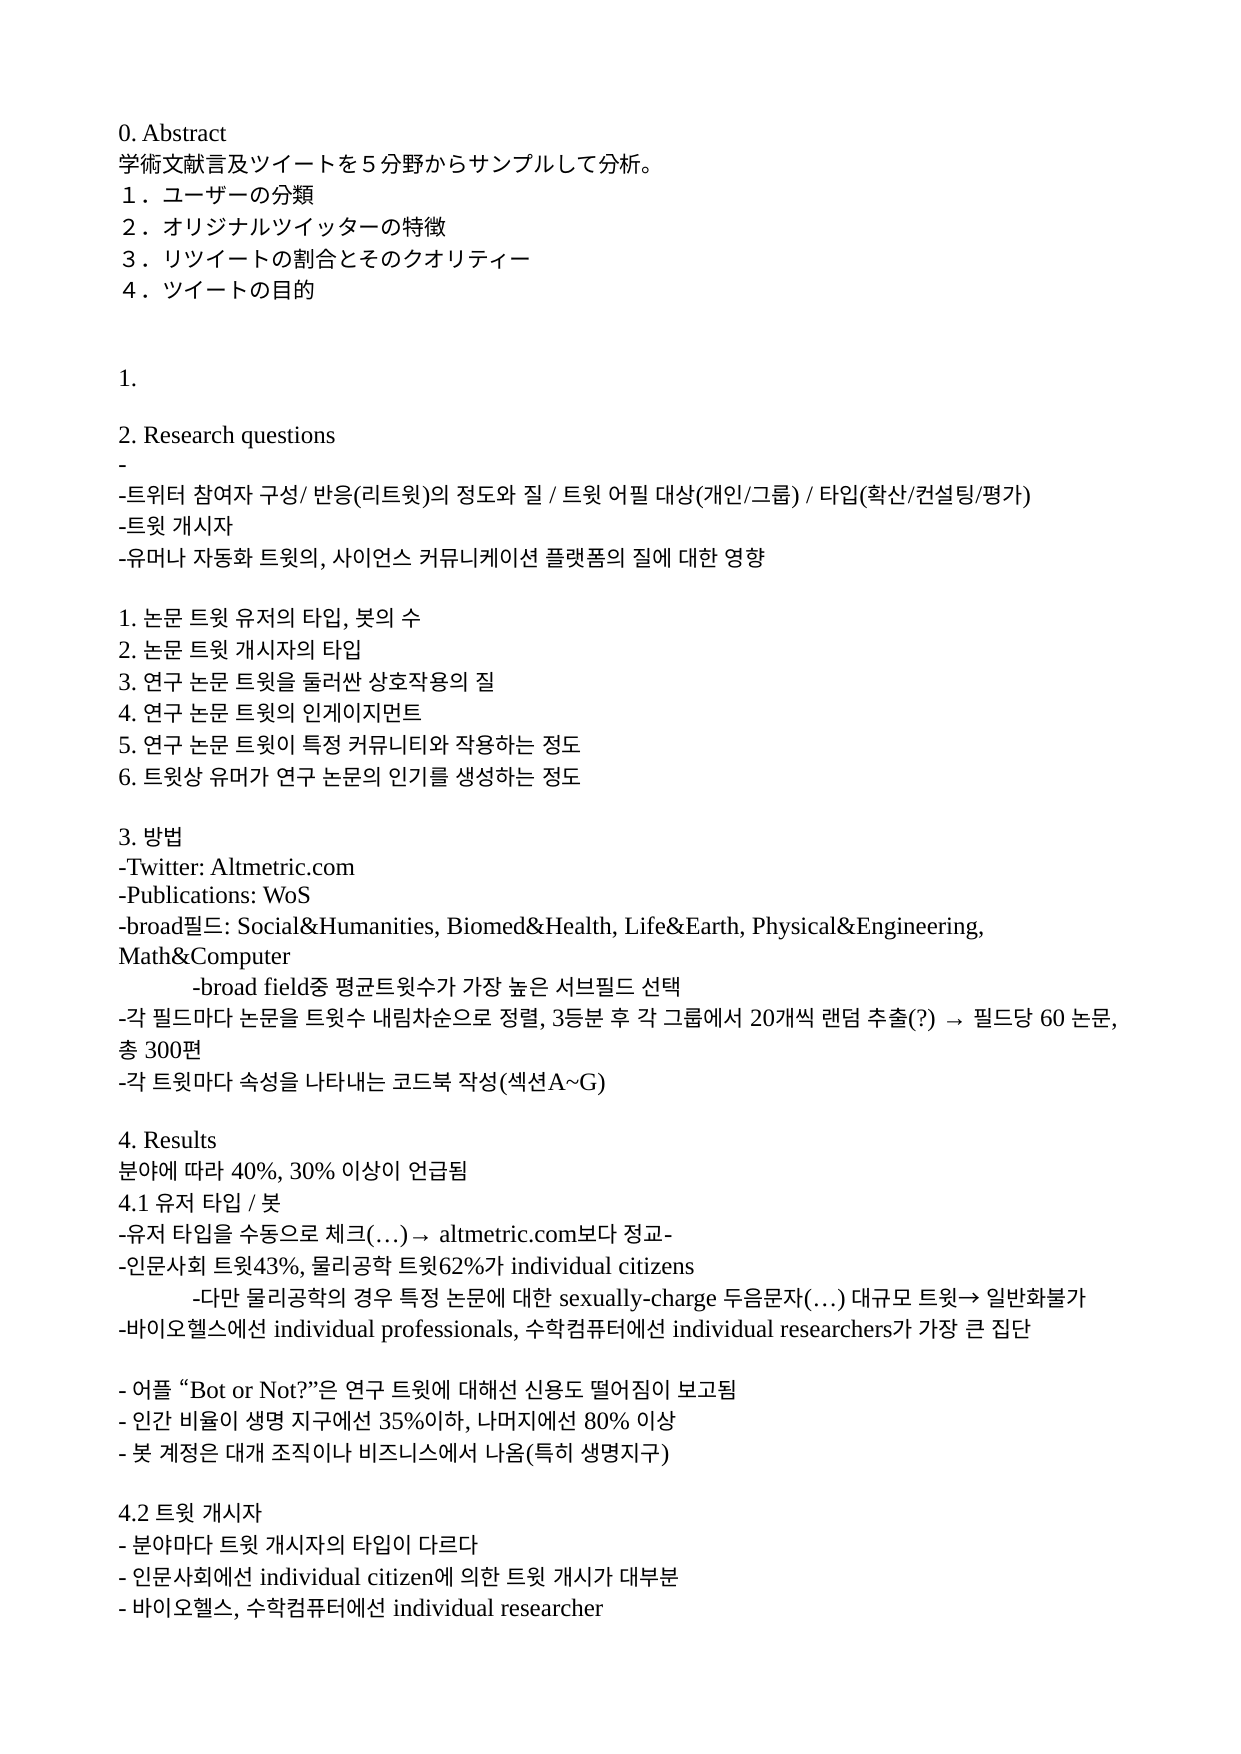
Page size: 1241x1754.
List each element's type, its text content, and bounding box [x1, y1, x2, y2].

text - 인간 비율이 생명 지구에선 35%이하, 나머지에선 80% 이상 [118, 1404, 1122, 1436]
text -broad field중 평균트윗수가 가장 높은 서브필드 선택 [118, 970, 1122, 1001]
text -broad필드: Social&Humanities, Biomed&Health, Life&Earth, Physical&Engineering, Math&Computer [118, 909, 1122, 970]
text -각 트윗마다 속성을 나타내는 코드북 작성(섹션A~G) [118, 1065, 1122, 1096]
text 0. Abstract [118, 118, 1122, 147]
text -유머나 자동화 트윗의, 사이언스 커뮤니케이션 플랫폼의 질에 대한 영향 [118, 541, 1122, 573]
text -Twitter: Altmetric.com [118, 852, 1122, 881]
text 2. Research questions [118, 420, 1122, 449]
text 4.2 트윗 개시자 [118, 1496, 1122, 1528]
text - 인문사회에선 individual citizen에 의한 트윗 개시가 대부분 [118, 1560, 1122, 1591]
text -바이오헬스에선 individual professionals, 수학컴퓨터에선 individual researchers가 가장 큰 집단 [118, 1312, 1122, 1344]
text -다만 물리공학의 경우 특정 논문에 대한 sexually-charge 두음문자(…) 대규모 트윗→ 일반화불가 [118, 1281, 1122, 1312]
text 1. [118, 363, 1122, 391]
text - 어플 “Bot or Not?”은 연구 트윗에 대해선 신용도 떨어짐이 보고됨 [118, 1373, 1122, 1404]
text 3. 방법 [118, 820, 1122, 852]
text 4.1 유저 타입 / 봇 [118, 1186, 1122, 1217]
text -트위터 참여자 구성/ 반응(리트윗)의 정도와 질 / 트윗 어필 대상(개인/그룹) / 타입(확산/컨설팅/평가) [118, 478, 1122, 509]
text ２．オリジナルツイッターの特徴 [118, 210, 1122, 242]
text 분야에 따라 40%, 30% 이상이 언급됨 [118, 1154, 1122, 1186]
text -유저 타입을 수동으로 체크(…)→ altmetric.com보다 정교- [118, 1217, 1122, 1249]
text 4. Results [118, 1125, 1122, 1154]
text -Publications: WoS [118, 881, 1122, 909]
text -인문사회 트윗43%, 물리공학 트윗62%가 individual citizens [118, 1249, 1122, 1281]
text -트윗 개시자 [118, 509, 1122, 541]
text 学術文献言及ツイートを５分野からサンプルして分析。 [118, 147, 1122, 178]
text 4. 연구 논문 트윗의 인게이지먼트 [118, 696, 1122, 728]
text ４．ツイートの目的 [118, 273, 1122, 305]
text 5. 연구 논문 트윗이 특정 커뮤니티와 작용하는 정도 [118, 728, 1122, 760]
text -각 필드마다 논문을 트윗수 내림차순으로 정렬, 3등분 후 각 그룹에서 20개씩 랜덤 추출(?) → 필드당 60 논문, 총 300편 [118, 1001, 1122, 1065]
text - 봇 계정은 대개 조직이나 비즈니스에서 나옴(특히 생명지구) [118, 1436, 1122, 1468]
text - 분야마다 트윗 개시자의 타입이 다르다 [118, 1528, 1122, 1560]
text 6. 트윗상 유머가 연구 논문의 인기를 생성하는 정도 [118, 760, 1122, 791]
text １．ユーザーの分類 [118, 178, 1122, 210]
text 1. 논문 트윗 유저의 타입, 봇의 수 [118, 601, 1122, 633]
text ３．リツイートの割合とそのクオリティー [118, 242, 1122, 273]
text - 바이오헬스, 수학컴퓨터에선 individual researcher [118, 1591, 1122, 1623]
text - [118, 449, 1122, 478]
text 3. 연구 논문 트윗을 둘러싼 상호작용의 질 [118, 665, 1122, 696]
text 2. 논문 트윗 개시자의 타입 [118, 633, 1122, 665]
